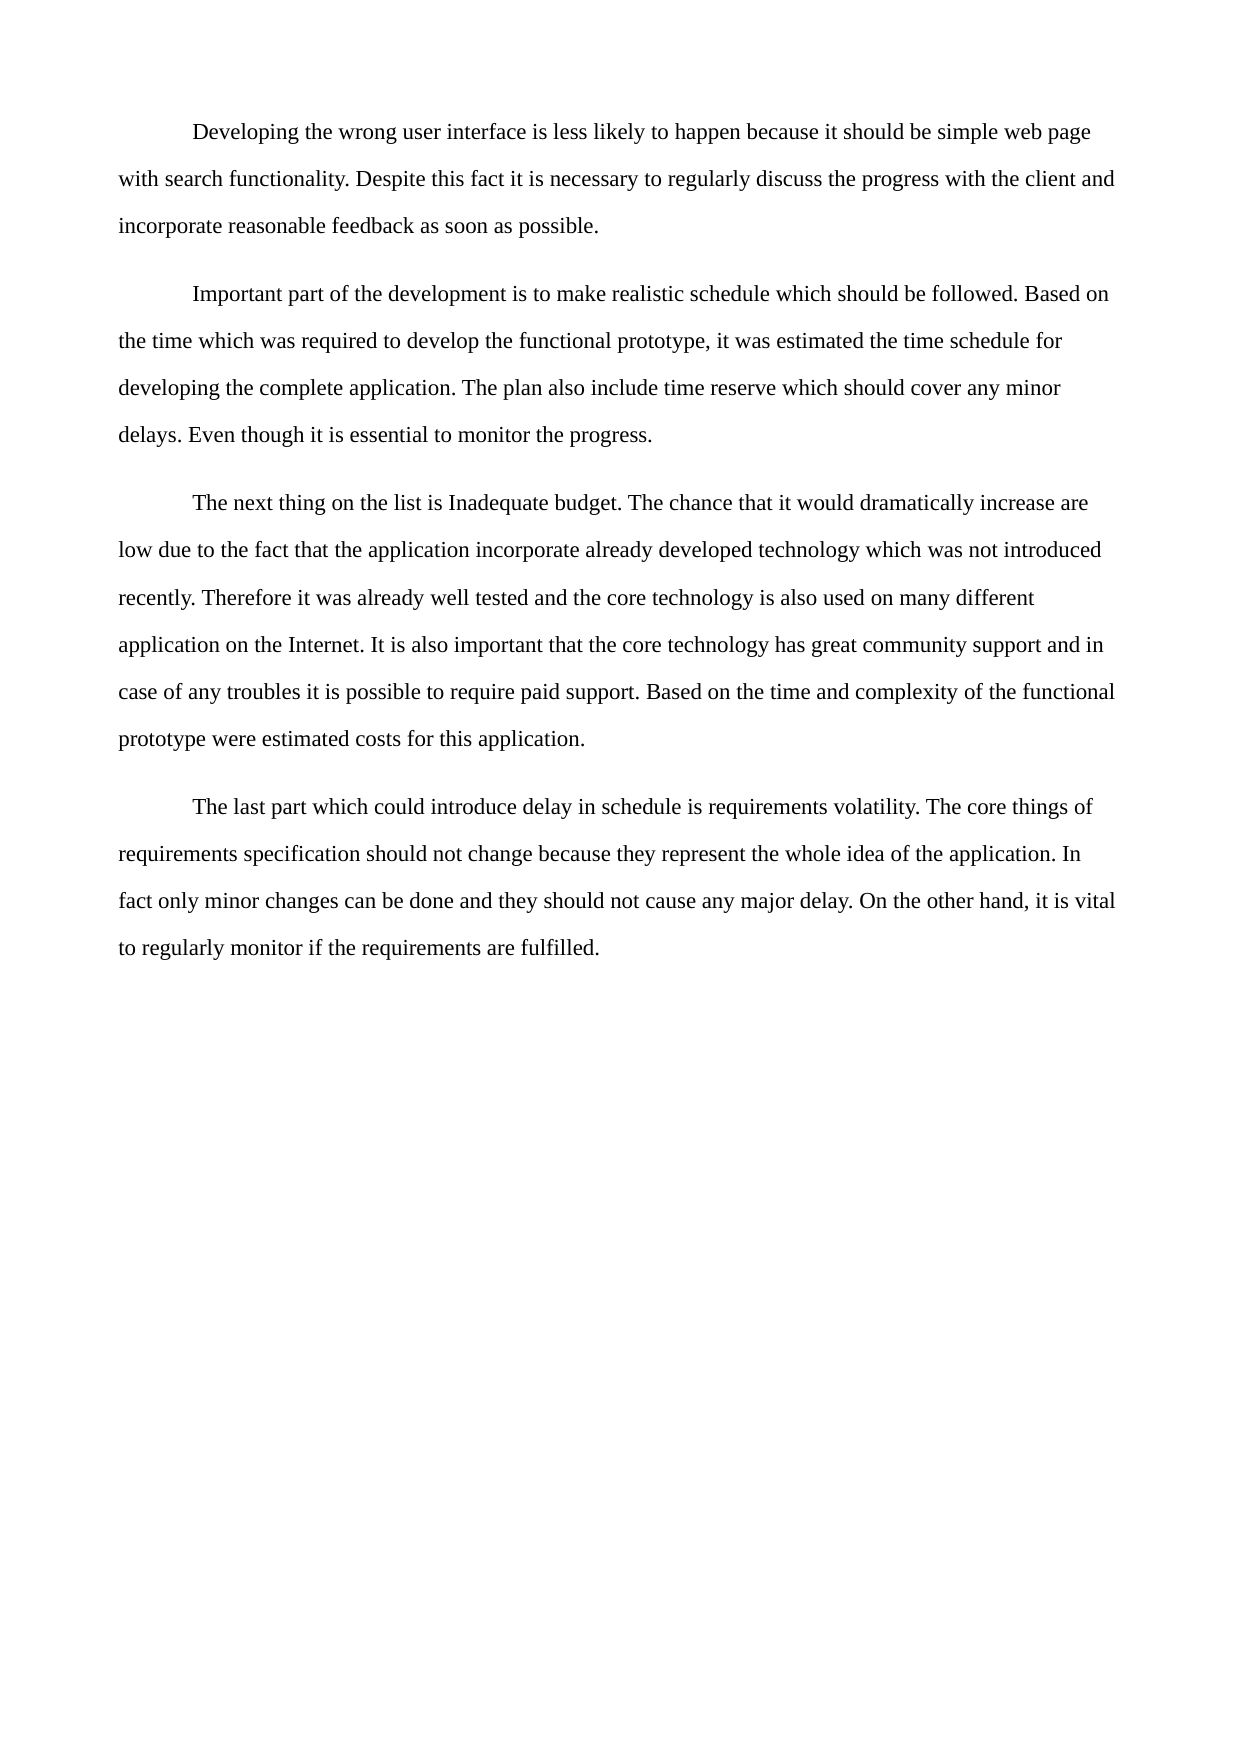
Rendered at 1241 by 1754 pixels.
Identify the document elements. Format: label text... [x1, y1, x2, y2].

text The next thing on the list is Inadequate budget. The chance that it would dramatically increase are low due to the fact that the application incorporate already developed technology which was not introduced recently. Therefore it was already well tested and the core technology is also used on many different application on the Internet. It is also important that the core technology has great community support and in case of any troubles it is possible to require paid support. Based on the time and complexity of the functional prototype were estimated costs for this application. [118, 489, 1122, 751]
text Important part of the development is to make realistic schedule which should be followed. Based on the time which was required to develop the functional prototype, it was estimated the time schedule for developing the complete application. The plan also include time reserve which should cover any minor delays. Even though it is essential to monitor the progress. [118, 280, 1122, 448]
text Developing the wrong user interface is less likely to happen because it should be simple web page with search functionality. Despite this fact it is necessary to regularly discuss the progress with the client and incorporate reasonable feedback as soon as possible. [118, 118, 1122, 239]
text The last part which could introduce delay in schedule is requirements volatility. The core things of requirements specification should not change because they represent the whole idea of the application. In fact only minor changes can be done and they should not cause any major delay. On the other hand, it is vital to regularly monitor if the requirements are fulfilled. [118, 793, 1122, 960]
